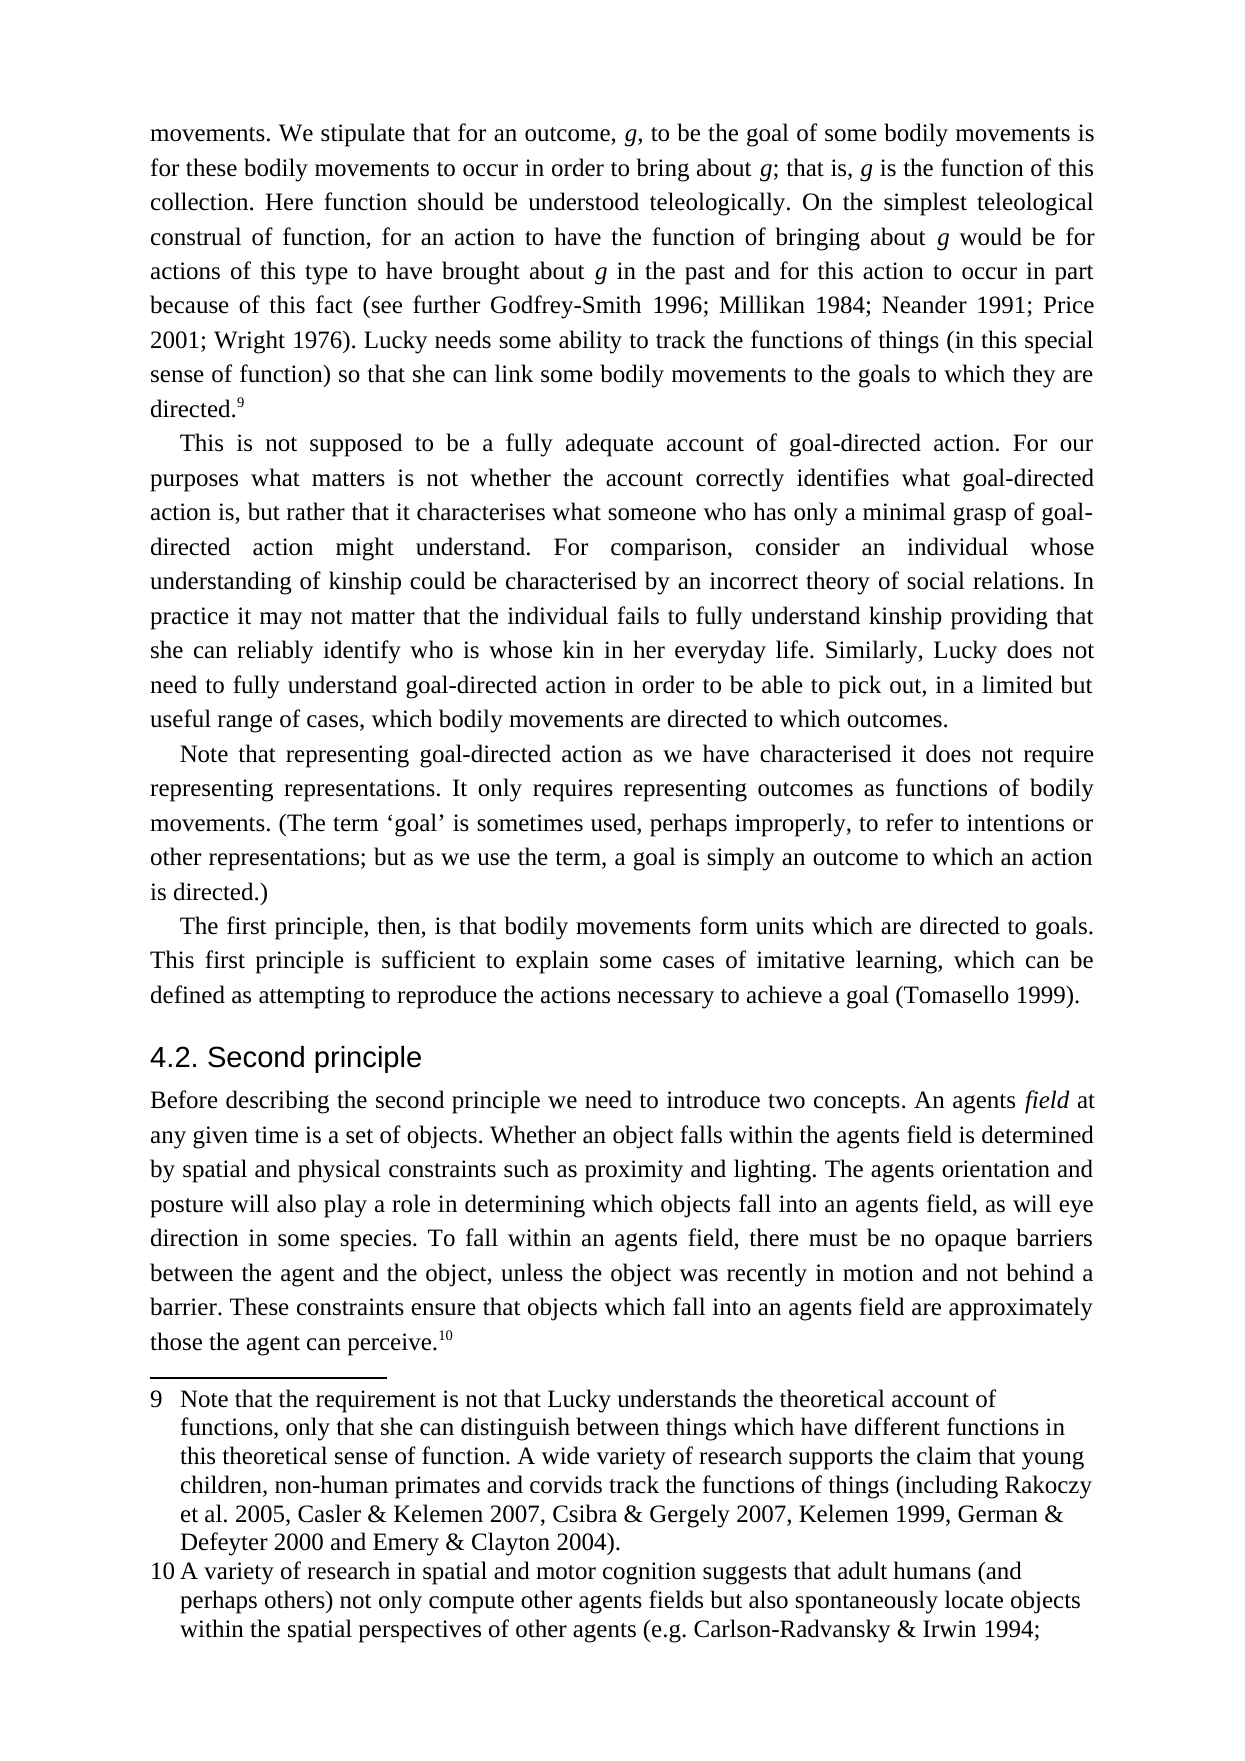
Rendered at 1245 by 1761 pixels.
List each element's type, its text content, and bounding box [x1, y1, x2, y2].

text This is not supposed to be a fully adequate account of goal-directed action. For our purposes what matters is not whether the account correctly identifies what goal-directed action is, but rather that it characterises what someone who has only a minimal grasp of goal-directed action might understand. For comparison, consider an individual whose understanding of kinship could be characterised by an incorrect theory of social relations. In practice it may not matter that the individual fails to fully understand kinship providing that she can reliably identify who is whose kin in her everyday life. Similarly, Lucky does not need to fully understand goal-directed action in order to be able to pick out, in a limited but useful range of cases, which bodily movements are directed to which outcomes. [150, 428, 1095, 733]
subtitle 4.2. Second principle [150, 1039, 1095, 1073]
text A variety of research in spatial and motor cognition suggests that adult humans (and perhaps others) not only compute other agents fields but also spontaneously locate objects within the spatial perspectives of other agents (e.g. Carlson-Radvansky & Irwin 1994 ; [150, 1556, 1095, 1642]
text Note that representing goal-directed action as we have characterised it does not require representing representations. It only requires representing outcomes as functions of bodily movements. (The term ‘goal’ is sometimes used, perhaps improperly, to refer to intentions or other representations; but as we use the term, a goal is simply an outcome to which an action is directed.) [150, 739, 1095, 905]
text movements. We stipulate that for an outcome, g, to be the goal of some bodily movements is for these bodily movements to occur in order to bring about g; that is, g is the function of this collection. Here function should be understood teleologically. On the simplest teleological construal of function, for an action to have the function of bringing about g would be for actions of this type to have brought about g in the past and for this action to occur in part because of this fact (see further Godfrey-Smith 1996 ; Millikan 1984 ; Neander 1991 ; Price 2001 ; Wright 1976 ). Lucky needs some ability to track the functions of things (in this special sense of function) so that she can link some bodily movements to the goals to which they are directed. [150, 118, 1095, 423]
text The first principle, then, is that bodily movements form units which are directed to goals. This first principle is sufficient to explain some cases of imitative learning, which can be defined as attempting to reproduce the actions necessary to achieve a goal (Tomasello 1999 ). [150, 911, 1095, 1009]
text Note that the requirement is not that Lucky understands the theoretical account of functions, only that she can distinguish between things which have different functions in this theoretical sense of function. A wide variety of research supports the claim that young children, non-human primates and corvids track the functions of things (including Rakoczy et al. 2005 , Casler & Kelemen 2007 , Csibra & Gergely 2007 , Kelemen 1999 , German & Defeyter 2000 and Emery & Clayton 2004 ). [150, 1384, 1095, 1556]
text Before describing the second principle we need to introduce two concepts. An agents field at any given time is a set of objects. Whether an object falls within the agents field is determined by spatial and physical constraints such as proximity and lighting. The agents orientation and posture will also play a role in determining which objects fall into an agents field, as will eye direction in some species. To fall within an agents field, there must be no opaque barriers between the agent and the object, unless the object was recently in motion and not behind a barrier. These constraints ensure that objects which fall into an agents field are approximately those the agent can perceive. [150, 1086, 1095, 1356]
